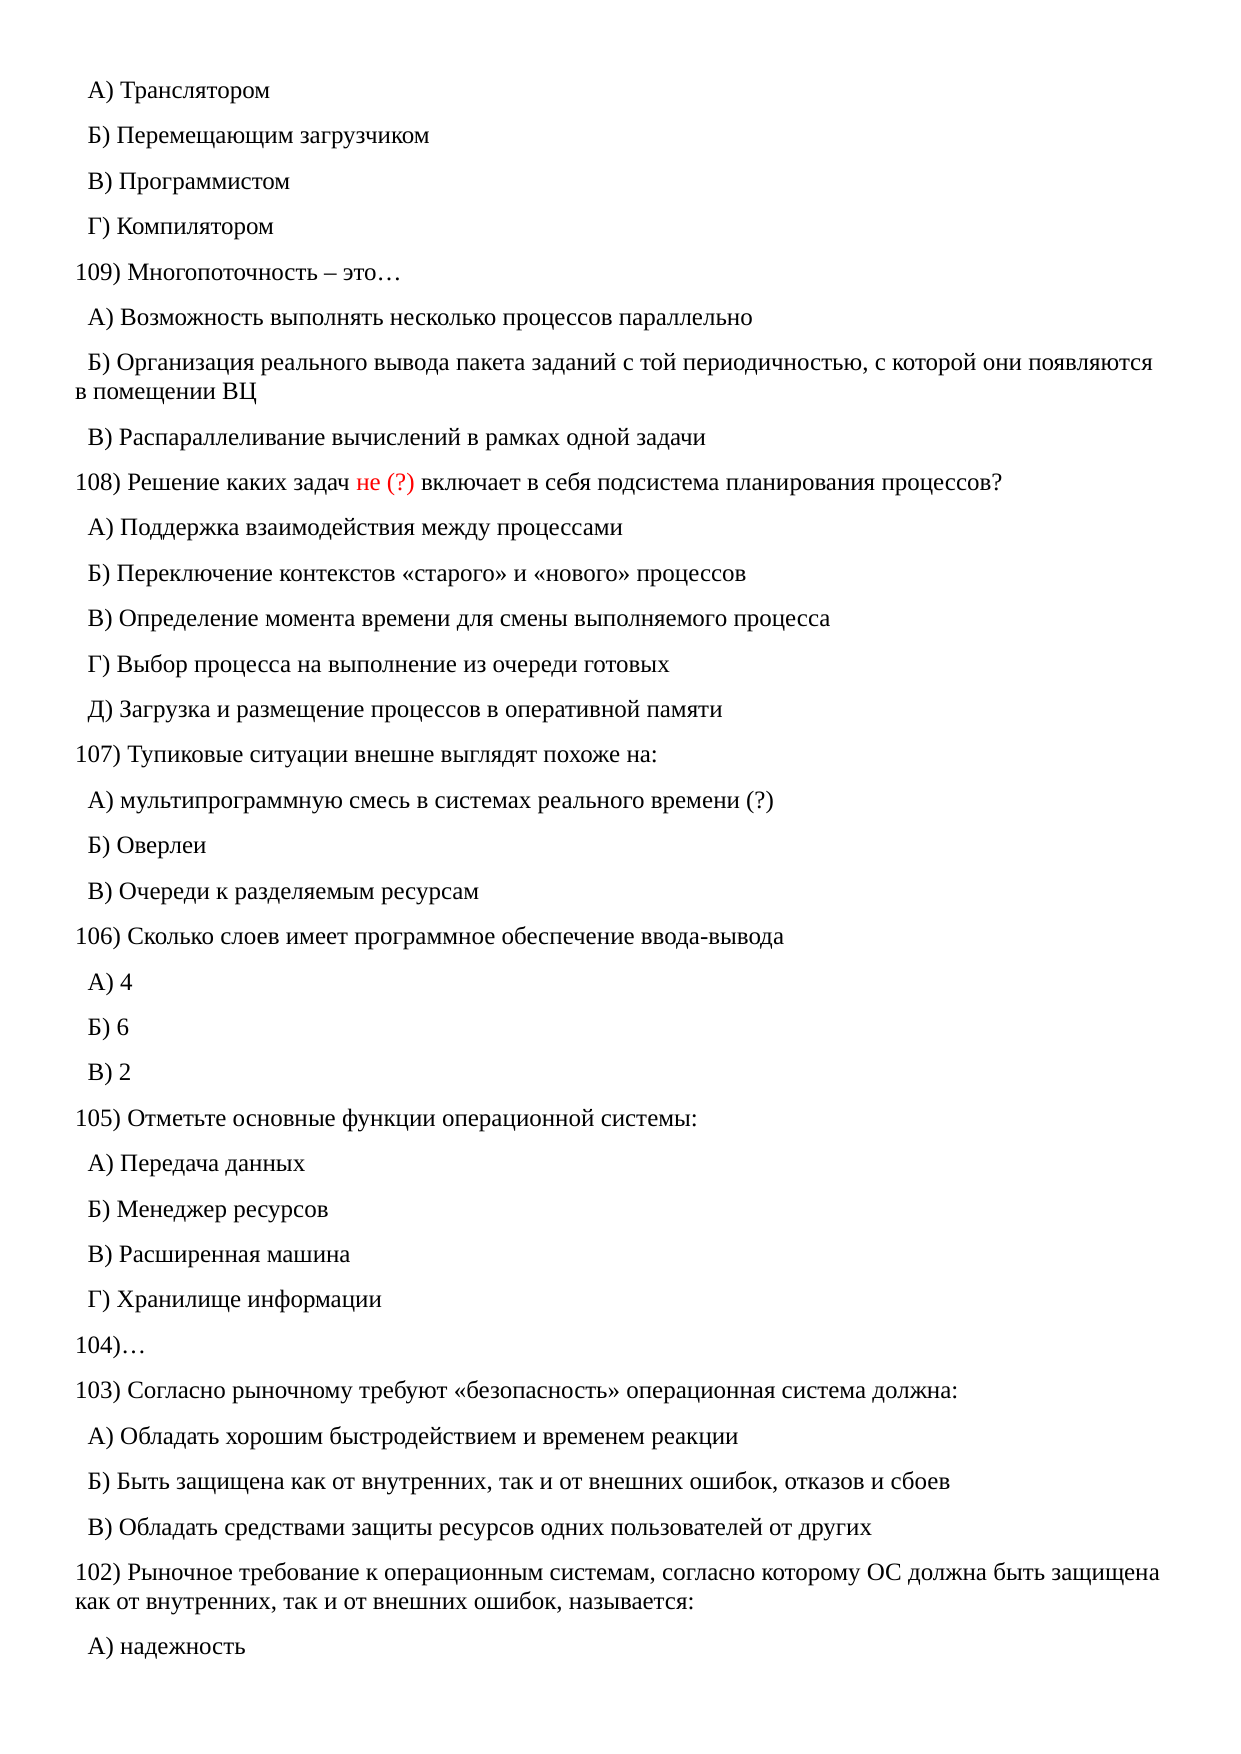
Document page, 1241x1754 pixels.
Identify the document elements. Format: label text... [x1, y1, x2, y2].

text Д) Загрузка и размещение процессов в оперативной памяти [75, 694, 1165, 723]
text 104)… [75, 1330, 1165, 1359]
text 109) Многопоточность – это… [75, 257, 1165, 285]
text 103) Согласно рыночному требуют «безопасность» операционная система должна: [75, 1375, 1165, 1404]
text В) Обладать средствами защиты ресурсов одних пользователей от других [75, 1512, 1165, 1540]
text 105) Отметьте основные функции операционной системы: [75, 1103, 1165, 1132]
text 108) Решение каких задач не (?) включает в себя подсистема планирования процессов? [75, 467, 1165, 496]
text А) 4 [75, 967, 1165, 995]
text 107) Тупиковые ситуации внешне выглядят похоже на: [75, 739, 1165, 768]
text В) 2 [75, 1057, 1165, 1086]
text Б) 6 [75, 1012, 1165, 1041]
text А) Обладать хорошим быстродействием и временем реакции [75, 1421, 1165, 1449]
text Б) Быть защищена как от внутренних, так и от внешних ошибок, отказов и сбоев [75, 1466, 1165, 1495]
text 106) Сколько слоев имеет программное обеспечение ввода-вывода [75, 921, 1165, 950]
text А) мультипрограммную смесь в системах реального времени (?) [75, 785, 1165, 814]
text Г) Хранилище информации [75, 1284, 1165, 1313]
text 102) Рыночное требование к операционным системам, согласно которому ОС должна быть защищена как от внутренних, так и от внешних ошибок, называется: [75, 1557, 1165, 1614]
text В) Очереди к разделяемым ресурсам [75, 876, 1165, 904]
text Б) Организация реального вывода пакета заданий с той периодичностью, с которой они появляются в помещении ВЦ [75, 347, 1165, 405]
text Б) Менеджер ресурсов [75, 1194, 1165, 1222]
text А) Поддержка взаимодействия между процессами [75, 512, 1165, 541]
text В) Определение момента времени для смены выполняемого процесса [75, 603, 1165, 632]
text А) Возможность выполнять несколько процессов параллельно [75, 302, 1165, 331]
text А) Передача данных [75, 1148, 1165, 1177]
text А) надежность [75, 1631, 1165, 1660]
text Б) Переключение контекстов «старого» и «нового» процессов [75, 558, 1165, 587]
text В) Расширенная машина [75, 1239, 1165, 1268]
text Г) Выбор процесса на выполнение из очереди готовых [75, 649, 1165, 677]
text Б) Оверлеи [75, 830, 1165, 859]
text В) Распараллеливание вычислений в рамках одной задачи [75, 422, 1165, 450]
text А) Транслятором [75, 75, 1165, 104]
text Б) Перемещающим загрузчиком [75, 120, 1165, 149]
text Г) Компилятором [75, 211, 1165, 240]
text В) Программистом [75, 166, 1165, 194]
